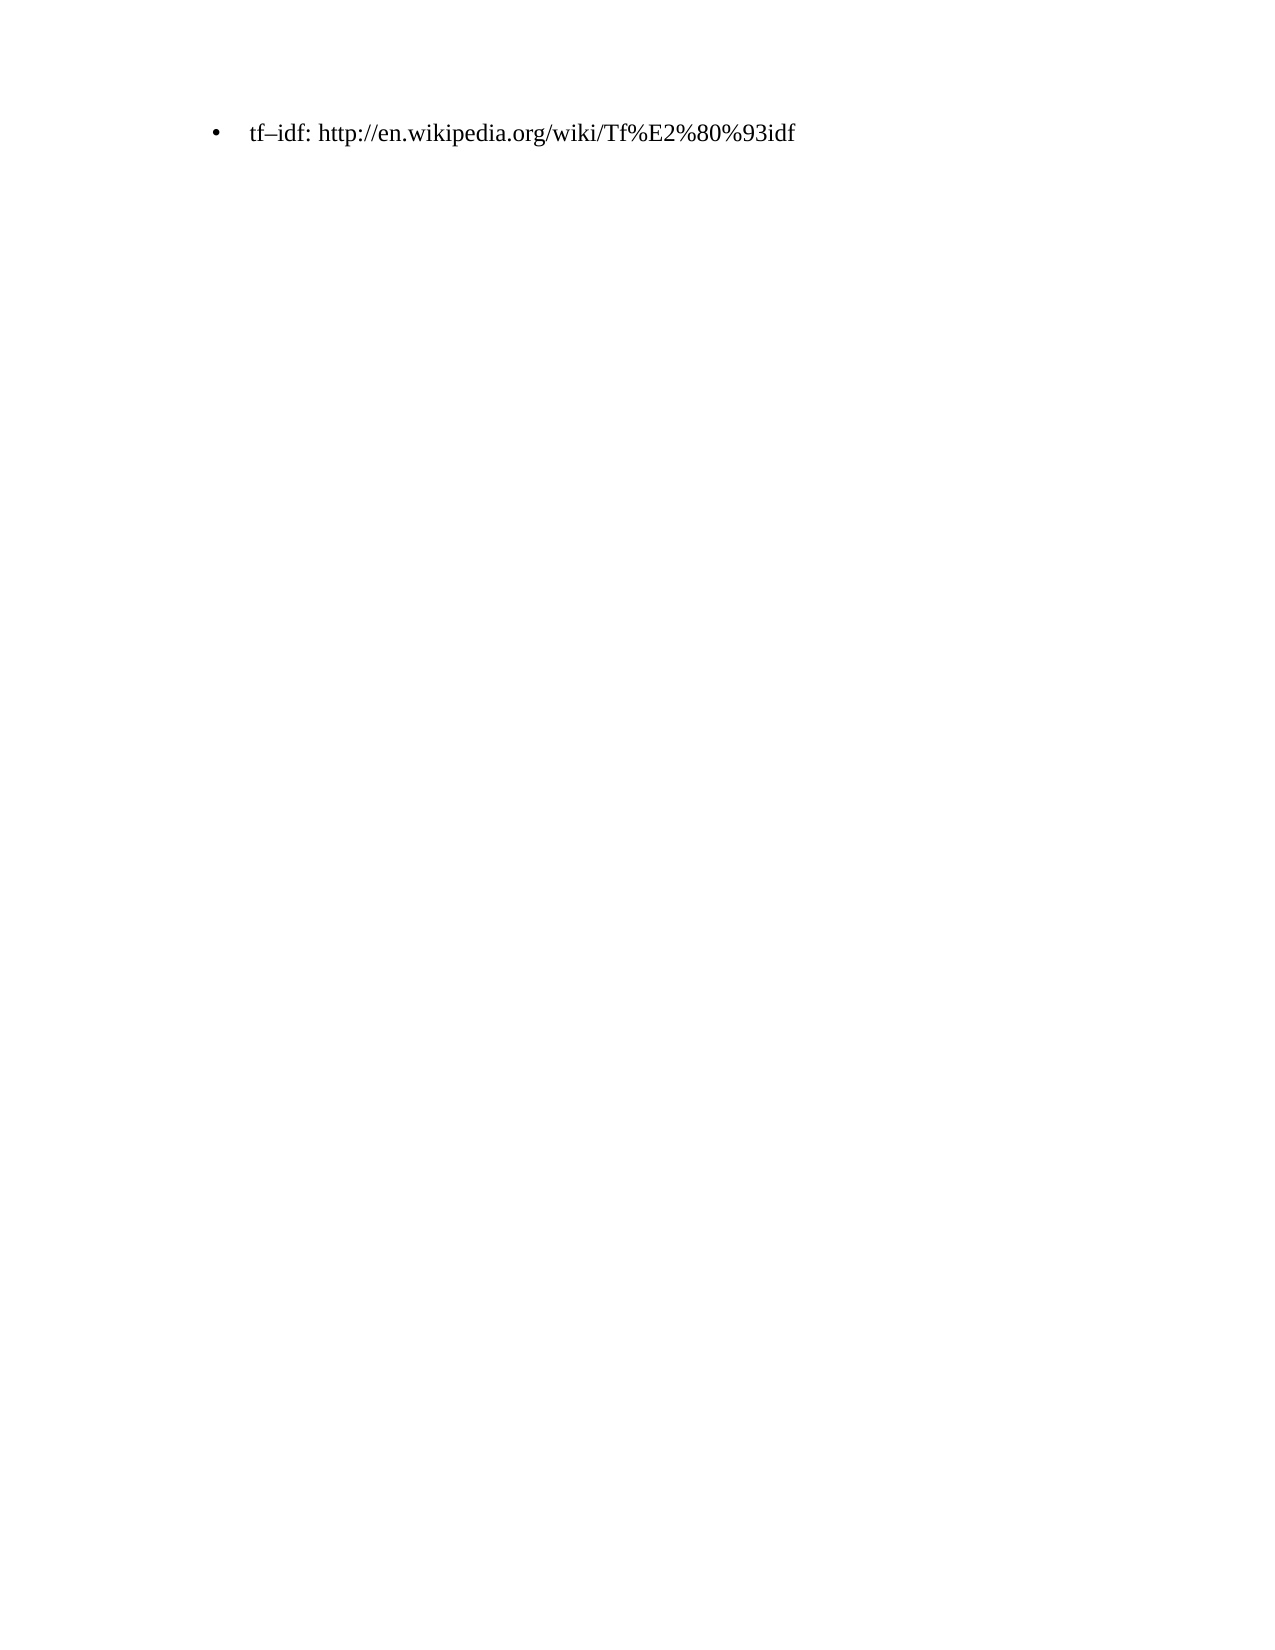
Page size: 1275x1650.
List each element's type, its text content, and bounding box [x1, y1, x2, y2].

list tf–idf: http://en.wikipedia.org/wiki/Tf%E2%80%93idf [212, 118, 1157, 147]
